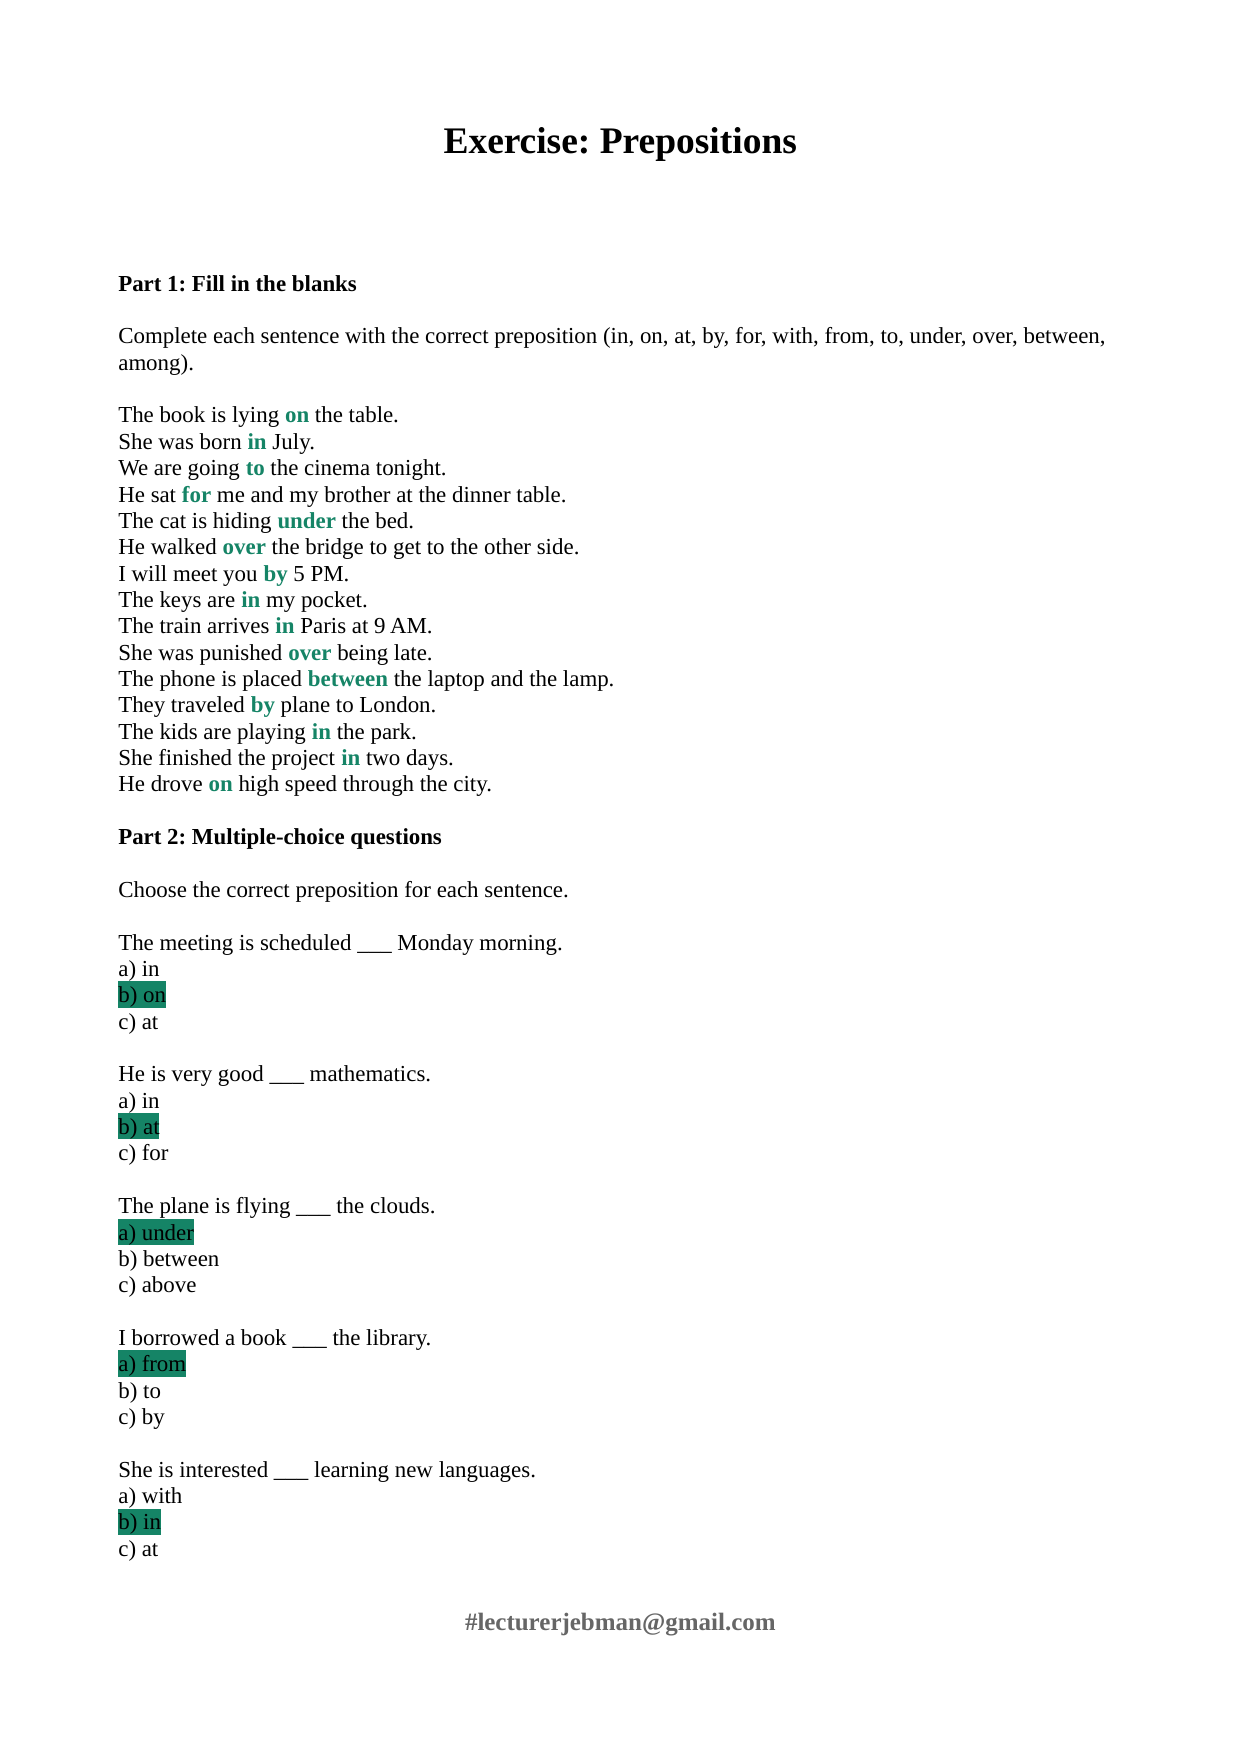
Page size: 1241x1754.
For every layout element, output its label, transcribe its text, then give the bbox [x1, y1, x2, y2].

text I borrowed a book ___ the library. [118, 1324, 1122, 1350]
text Part 2: Multiple-choice questions [118, 823, 1122, 849]
text a) in [118, 955, 1122, 981]
text She finished the project in two days. [118, 744, 1122, 771]
text b) to [118, 1377, 1122, 1403]
text The kids are playing in the park. [118, 718, 1122, 744]
text Choose the correct preposition for each sentence. [118, 876, 1122, 902]
text b) on [118, 981, 1122, 1008]
text The phone is placed between the laptop and the lamp. [118, 665, 1122, 691]
text a) from [118, 1350, 1122, 1377]
text c) at [118, 1535, 1122, 1561]
text c) for [118, 1139, 1122, 1166]
text He is very good ___ mathematics. [118, 1060, 1122, 1087]
text c) above [118, 1271, 1122, 1298]
text a) under [118, 1218, 1122, 1245]
text b) in [118, 1508, 1122, 1535]
text The plane is flying ___ the clouds. [118, 1192, 1122, 1218]
text Complete each sentence with the correct preposition (in, on, at, by, for, with, from, to, under, over, between, among). [118, 322, 1122, 375]
text Part 1: Fill in the blanks [118, 270, 1122, 296]
text She is interested ___ learning new languages. [118, 1456, 1122, 1482]
text I will meet you by 5 PM. [118, 560, 1122, 586]
text The cat is hiding under the bed. [118, 507, 1122, 533]
text We are going to the cinema tonight. [118, 454, 1122, 481]
text He drove on high speed through the city. [118, 771, 1122, 797]
text c) at [118, 1008, 1122, 1034]
text c) by [118, 1403, 1122, 1429]
text They traveled by plane to London. [118, 691, 1122, 718]
text She was born in July. [118, 428, 1122, 454]
text The keys are in my pocket. [118, 586, 1122, 612]
text He walked over the bridge to get to the other side. [118, 533, 1122, 560]
text She was punished over being late. [118, 639, 1122, 665]
text b) at [118, 1113, 1122, 1139]
text The book is lying on the table. [118, 402, 1122, 428]
text The train arrives in Paris at 9 AM. [118, 612, 1122, 639]
text b) between [118, 1245, 1122, 1271]
text a) with [118, 1482, 1122, 1508]
text The meeting is scheduled ___ Monday morning. [118, 929, 1122, 955]
text He sat for me and my brother at the dinner table. [118, 481, 1122, 507]
text a) in [118, 1087, 1122, 1113]
